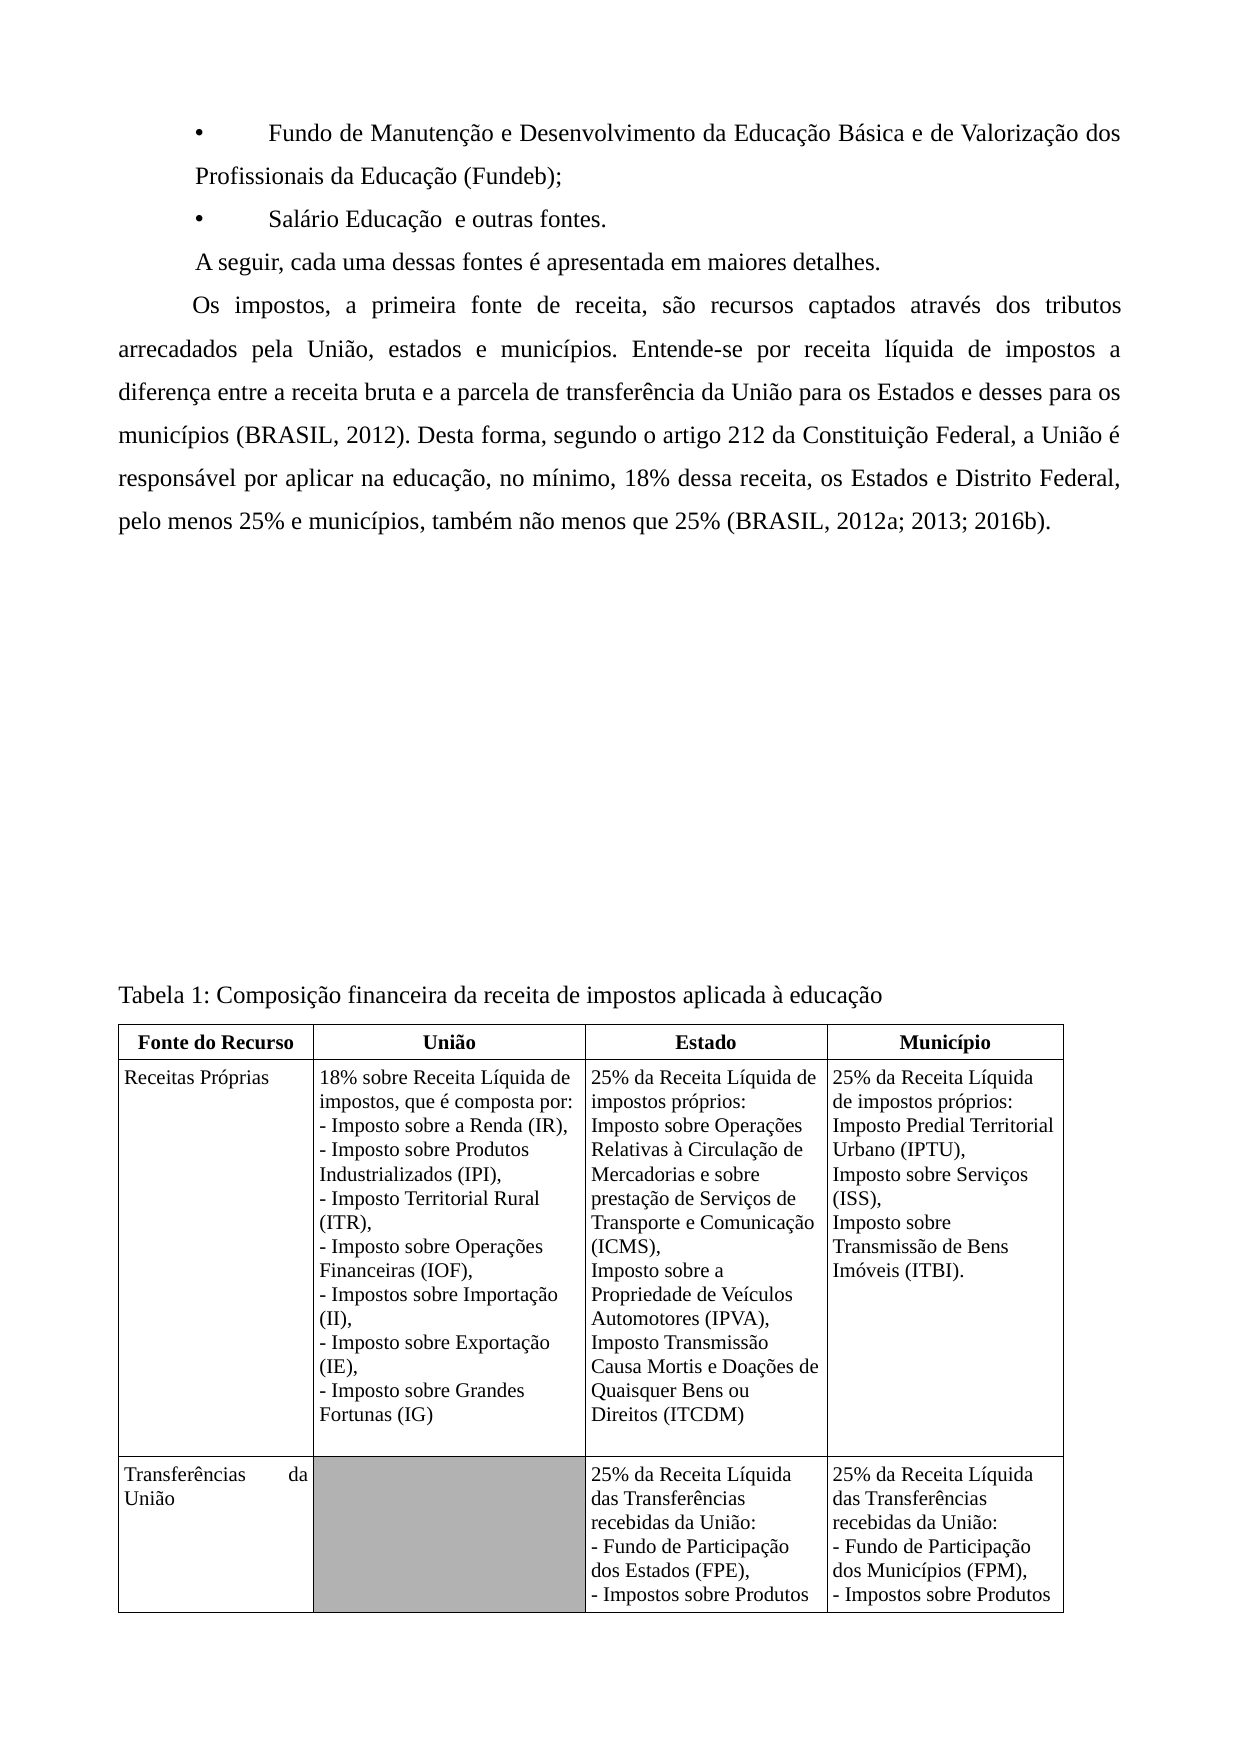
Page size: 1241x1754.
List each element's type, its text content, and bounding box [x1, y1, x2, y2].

text Os impostos, a primeira fonte de receita, são recursos captados através dos tributos arrecadados pela União, estados e municípios. Entende-se por receita líquida de impostos a diferença entre a receita bruta e a parcela de transferência da União para os Estados e desses para os municípios (BRASIL, 2012). Desta forma, segundo o artigo 212 da Constituição Federal, a União é responsável por aplicar na educação, no mínimo, 18% dessa receita, os Estados e Distrito Federal, pelo menos 25% e municípios, também não menos que 25% (BRASIL, 2012a; 2013; 2016b). [118, 291, 1122, 535]
table_cell 25% da Receita Líquida das Transferências recebidas da União: - Fundo de Participação dos Estados (FPE), - Impostos sobre Produtos [586, 1457, 827, 1612]
table_header Fonte do Recurso [119, 1025, 313, 1059]
text A seguir, cada uma dessas fontes é apresentada em maiores detalhes. [195, 247, 1122, 276]
list Salário Educação e outras fontes. [195, 204, 1122, 233]
list Fundo de Manutenção e Desenvolvimento da Educação Básica e de Valorização dos Profissionais da Educação (Fundeb); [195, 118, 1122, 190]
table_cell 25% da Receita Líquida das Transferências recebidas da União: - Fundo de Participação dos Municípios (FPM), - Impostos sobre Produtos [828, 1457, 1063, 1612]
table_cell 18% sobre Receita Líquida de impostos, que é composta por: - Imposto sobre a Renda (IR), - Imposto sobre Produtos Industrializados (IPI), - Imposto Territorial Rural (ITR), - Imposto sobre Operações Financeiras (IOF), - Impostos sobre Importação (II), - Imposto sobre Exportação (IE), - Imposto sobre Grandes Fortunas (IG) [314, 1060, 585, 1456]
table_cell 25% da Receita Líquida de impostos próprios: Imposto sobre Operações Relativas à Circulação de Mercadorias e sobre prestação de Serviços de Transporte e Comunicação (ICMS), Imposto sobre a Propriedade de Veículos Automotores (IPVA), Imposto Transmissão Causa Mortis e Doações de Quaisquer Bens ou Direitos (ITCDM) [586, 1060, 827, 1456]
table_cell 25% da Receita Líquida de impostos próprios: Imposto Predial Territorial Urbano (IPTU), Imposto sobre Serviços (ISS), Imposto sobre Transmissão de Bens Imóveis (ITBI). [828, 1060, 1063, 1456]
table_header União [314, 1025, 585, 1059]
table_cell Receitas Próprias [119, 1060, 313, 1456]
table_cell Transferências da União [119, 1457, 313, 1612]
table_cell [314, 1457, 585, 1612]
text Tabela 1: Composição financeira da receita de impostos aplicada à educação [118, 981, 1122, 1009]
table_header Estado [586, 1025, 827, 1059]
table_header Município [828, 1025, 1063, 1059]
